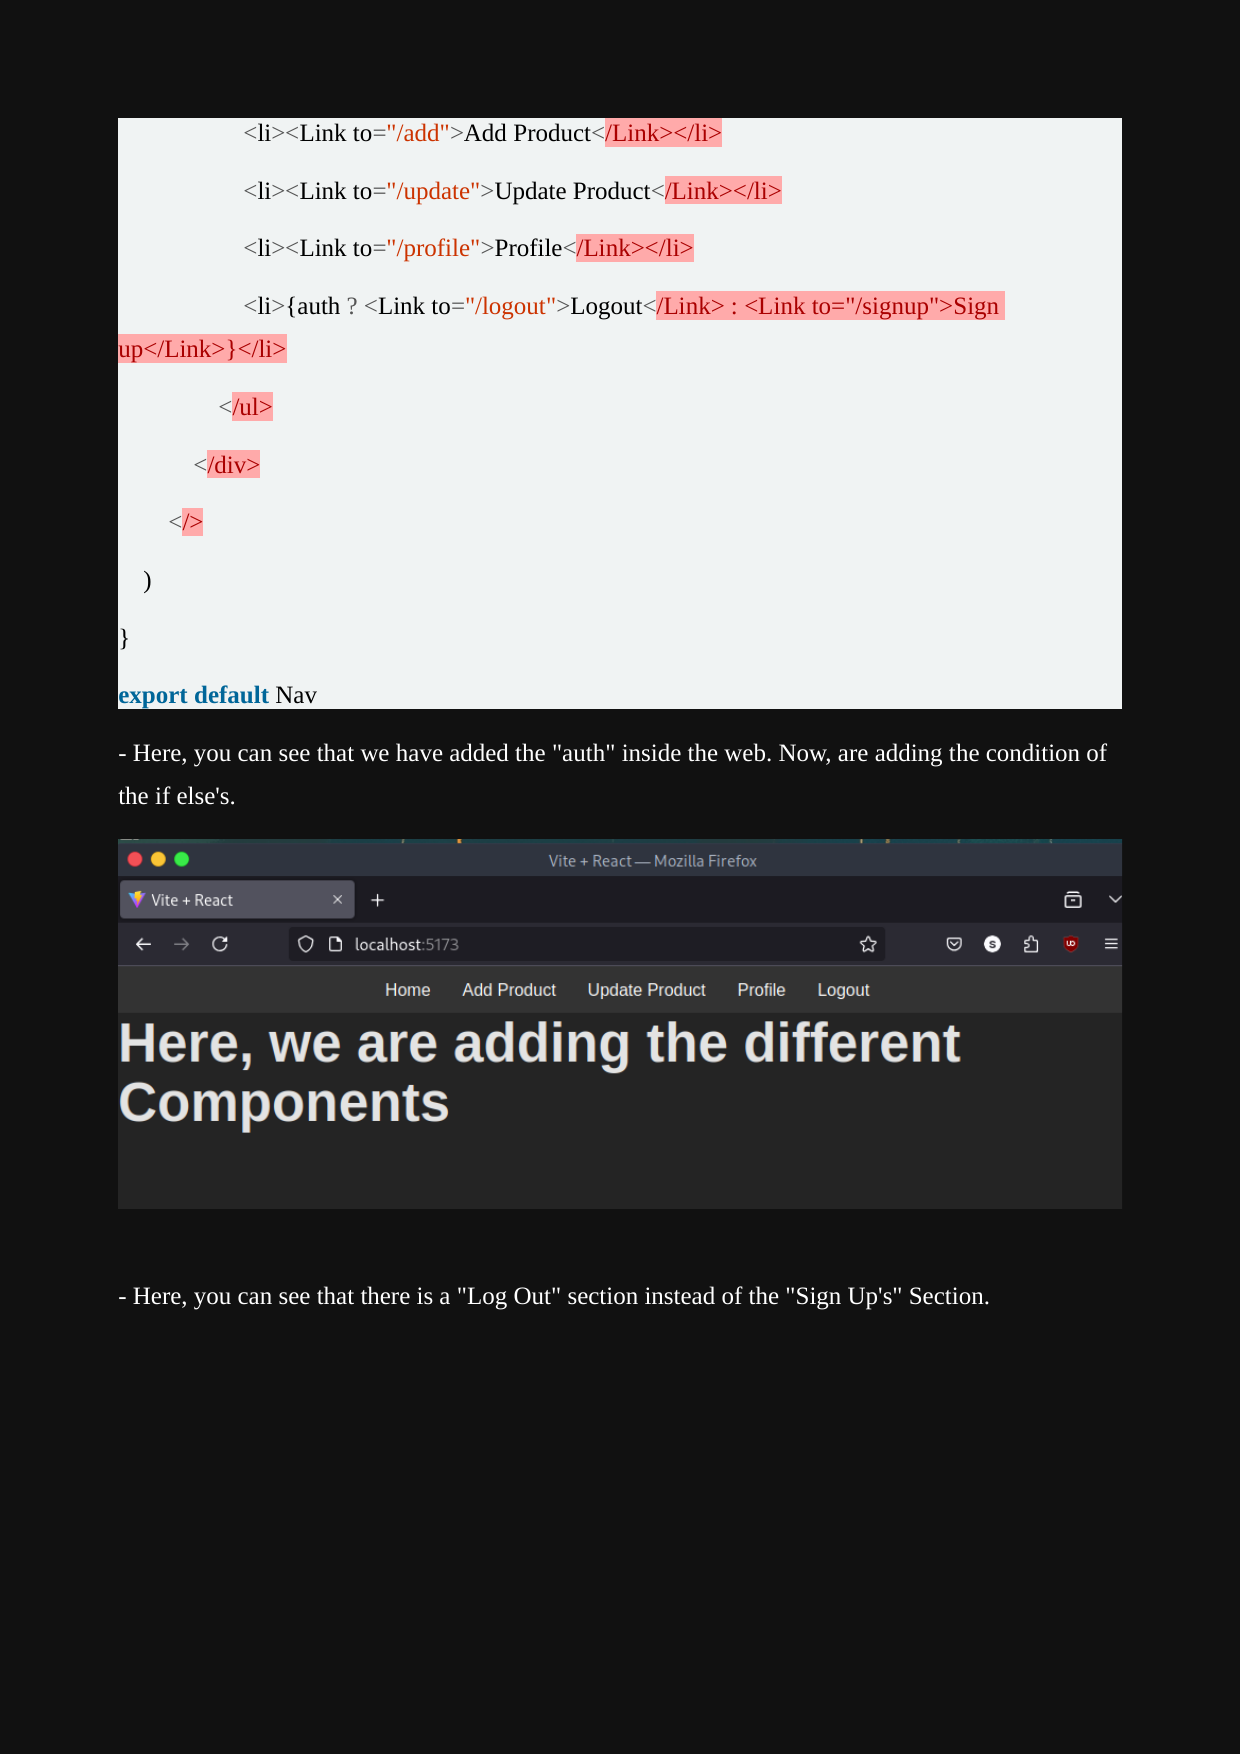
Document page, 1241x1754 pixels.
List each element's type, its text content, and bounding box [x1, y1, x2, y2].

text <li><Link to="/add">Add Product</Link></li> [118, 118, 1122, 147]
picture [118, 839, 1123, 1209]
text export default Nav [118, 681, 1122, 709]
text - Here, you can see that we have added the "auth" inside the web. Now, are adding the condition of the if else's. [118, 738, 1122, 810]
text </div> [118, 450, 1122, 478]
text <li><Link to="/profile">Profile</Link></li> [118, 233, 1122, 262]
text <li>{auth ? <Link to="/logout">Logout</Link> : <Link to="/signup">Sign up</Link>}</li> [118, 291, 1122, 363]
text </ul> [118, 392, 1122, 421]
text <li><Link to="/update">Update Product</Link></li> [118, 176, 1122, 204]
text </> [118, 507, 1122, 536]
text } [118, 623, 1122, 652]
text ) [118, 565, 1122, 594]
text - Here, you can see that there is a "Log Out" section instead of the "Sign Up's" Section. [118, 1281, 1122, 1310]
